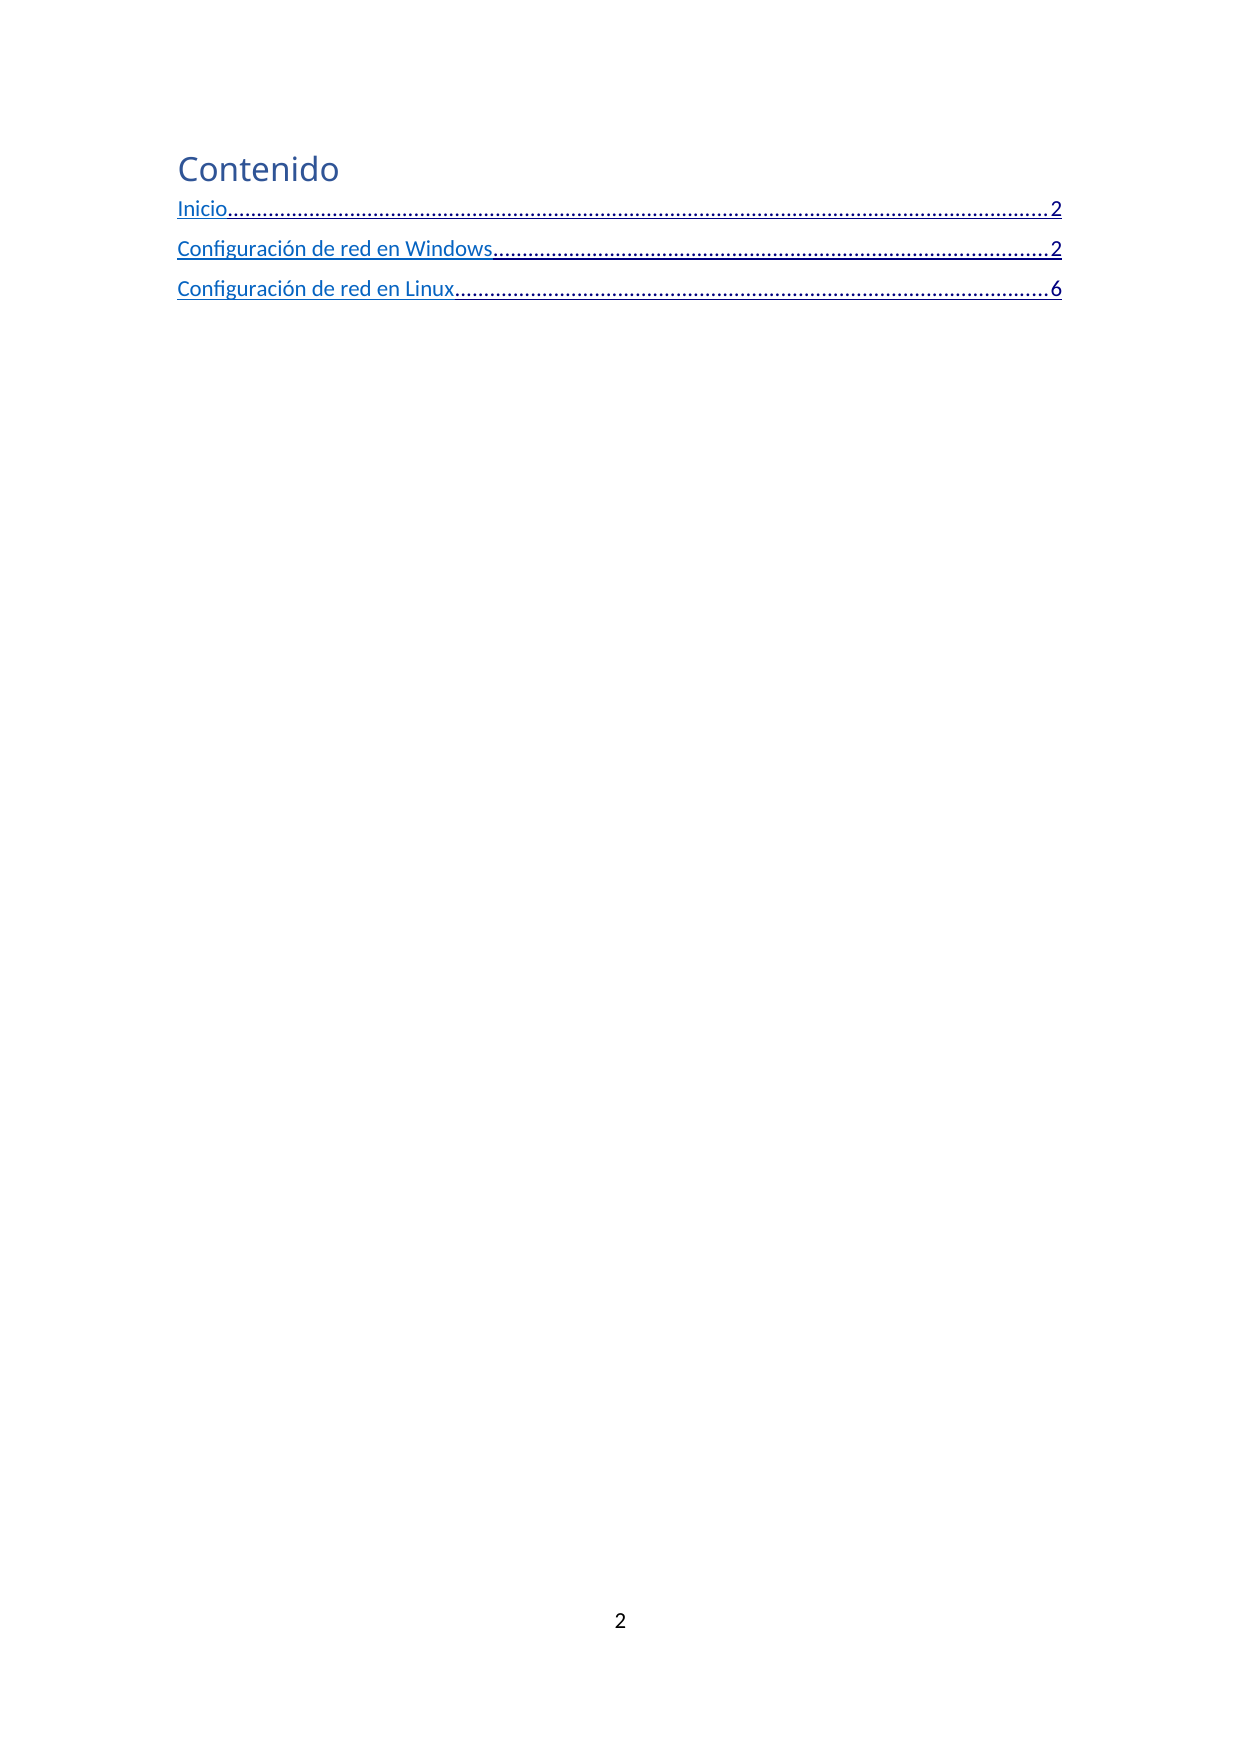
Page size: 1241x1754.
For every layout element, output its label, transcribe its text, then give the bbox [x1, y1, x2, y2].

text Configuración de red en Windows 2 [177, 234, 1063, 262]
text Contenido [177, 145, 1063, 191]
text Inicio 2 [177, 194, 1063, 222]
text Configuración de red en Linux 6 [177, 274, 1063, 302]
